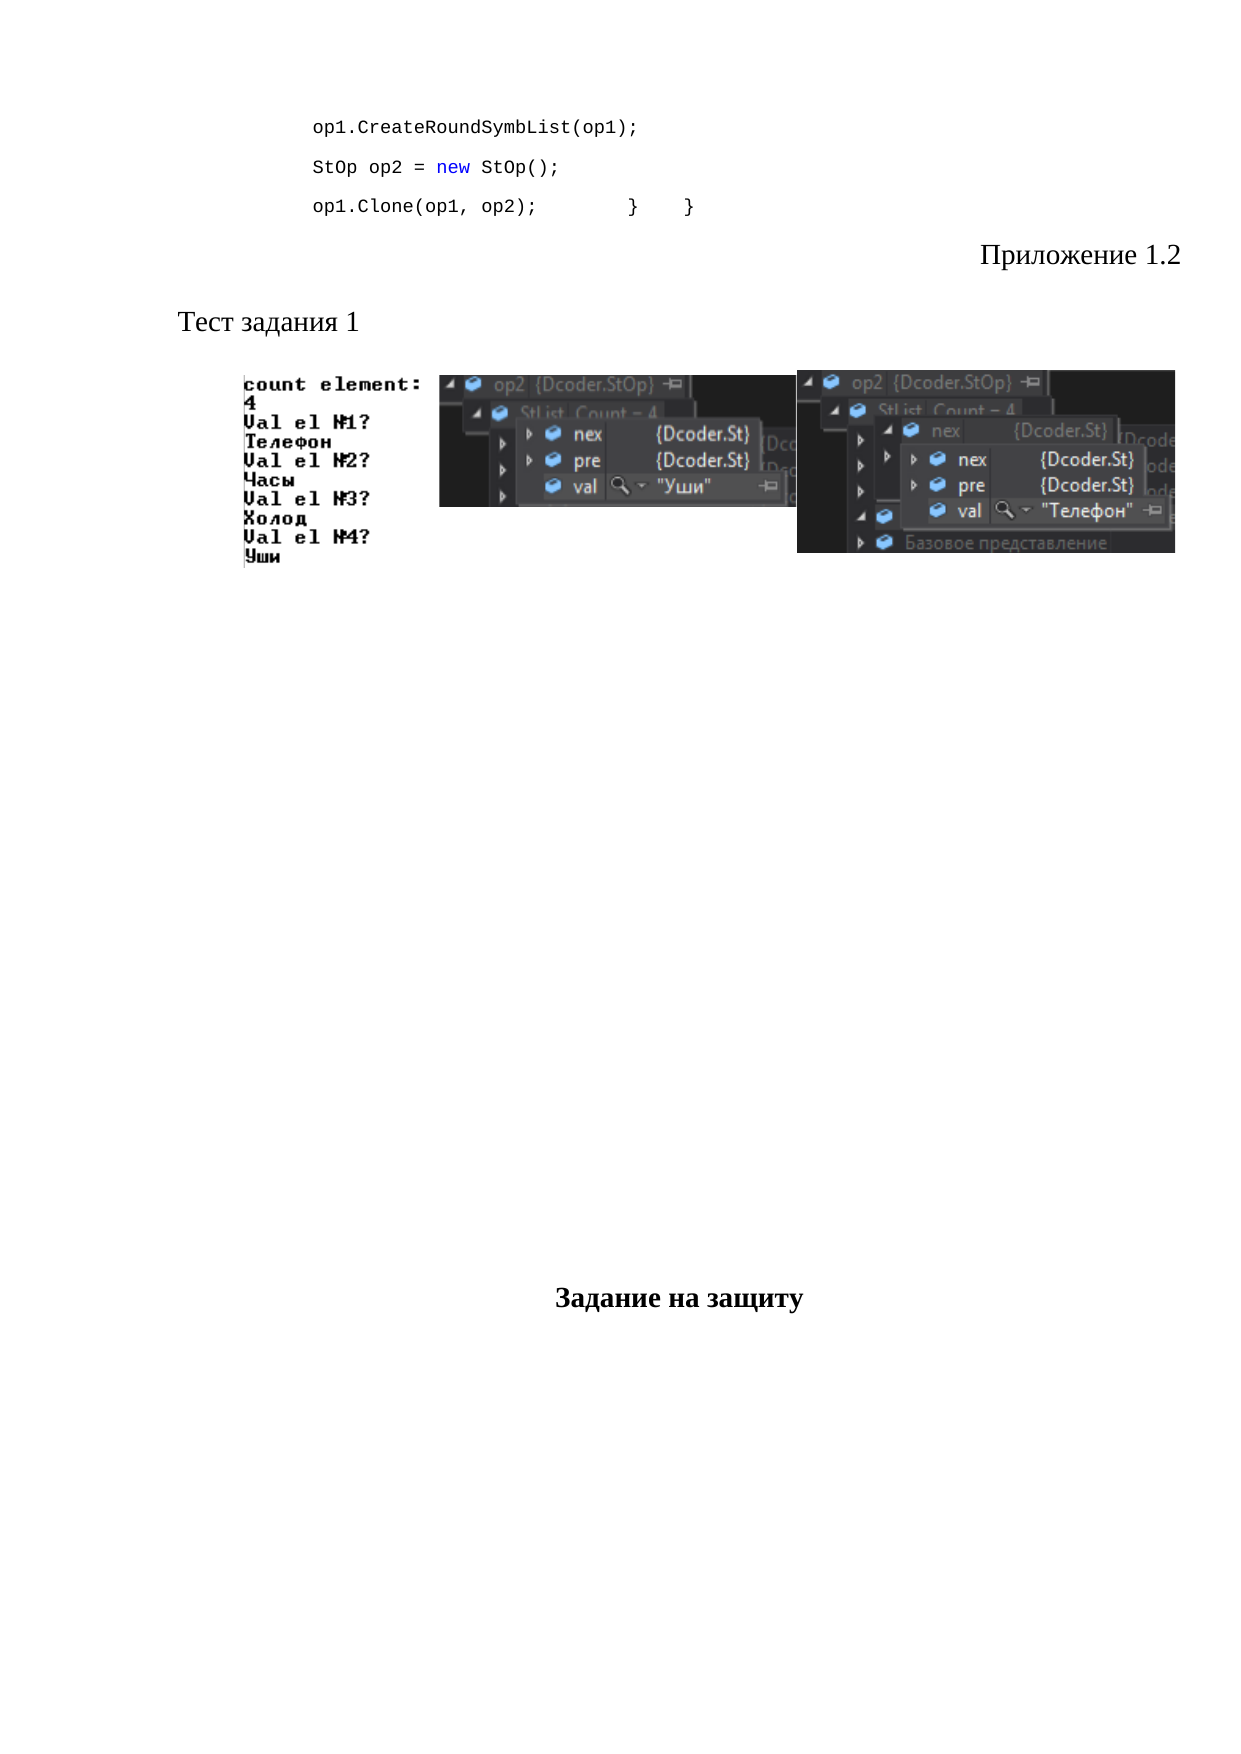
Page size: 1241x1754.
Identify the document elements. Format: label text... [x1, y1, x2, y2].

text StOp op2 = new StOp(); [177, 158, 1181, 179]
text Приложение 1.2 [177, 237, 1181, 270]
text op1.Clone(op1, op2); } } [177, 197, 1181, 218]
text op1.CreateRoundSymbList(op1); [177, 118, 1181, 139]
text Тест задания 1 [177, 304, 1181, 337]
text Задание на защиту [177, 1280, 1181, 1313]
